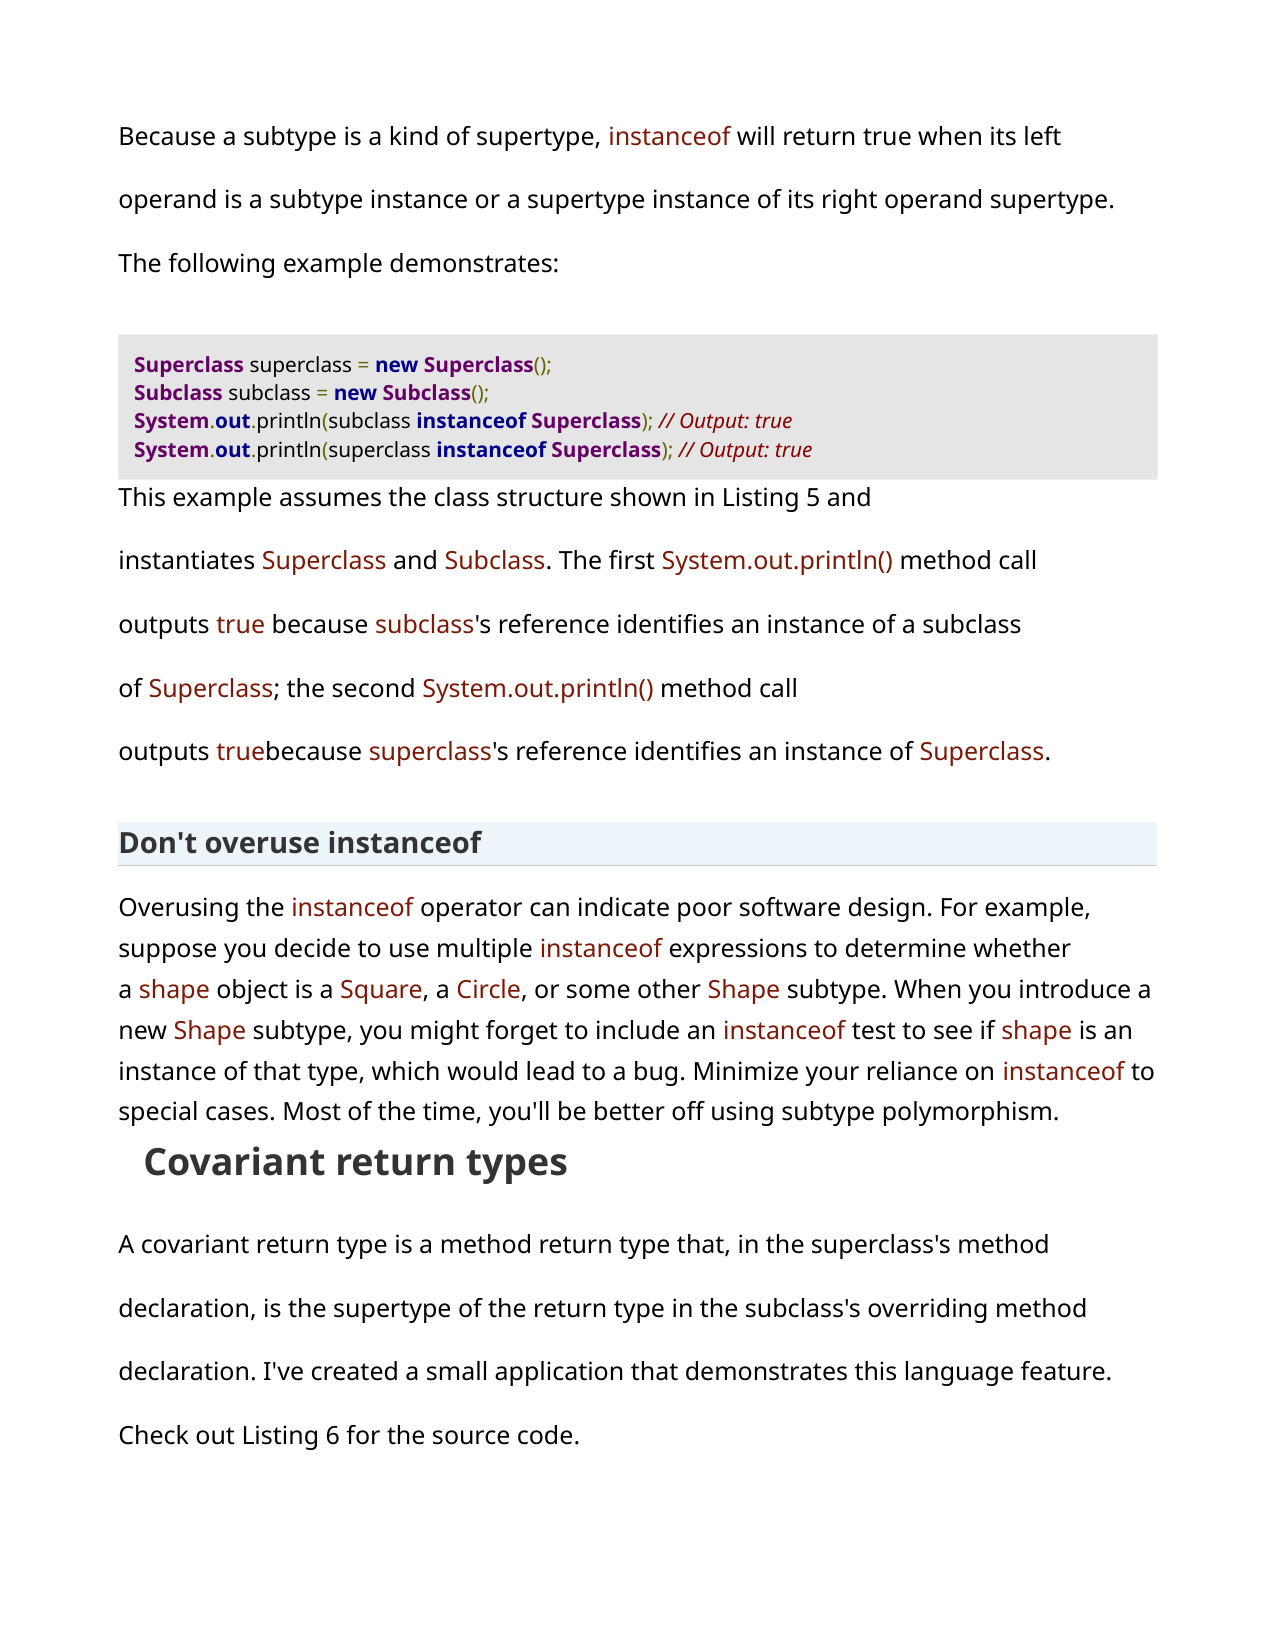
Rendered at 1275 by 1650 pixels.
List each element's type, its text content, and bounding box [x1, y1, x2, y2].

text System.out.println(superclass instanceof Superclass); // Output: true [119, 419, 1157, 479]
text A covariant return type is a method return type that, in the superclass's method declaration, is the supertype of the return type in the subclass's overriding method declaration. I've created a small application that demonstrates this language feature. Check out Listing 6 for the source code. [118, 1227, 1157, 1452]
text Overusing the instanceof operator can indicate poor software design. For example, suppose you decide to use multiple instanceof expressions to determine whether a shape object is a Square, a Circle, or some other Shape subtype. When you introduce a new Shape subtype, you might forget to include an instanceof test to see if shape is an instance of that type, which would lead to a bug. Minimize your reliance on instanceof to special cases. Most of the time, you'll be better off using subtype polymorphism. [118, 890, 1157, 1128]
text Superclass superclass = new Superclass(); [119, 335, 1157, 362]
text This example assumes the class structure shown in Listing 5 and instantiates Superclass and Subclass. The first System.out.println() method call outputs true because subclass's reference identifies an instance of a subclass of Superclass; the second System.out.println() method call outputs truebecause superclass's reference identifies an instance of Superclass. [118, 480, 1157, 768]
text Because a subtype is a kind of supertype, instanceof will return true when its left operand is a subtype instance or a supertype instance of its right operand supertype. The following example demonstrates: [118, 118, 1157, 279]
subtitle Don't overuse instanceof [118, 822, 1157, 865]
subtitle Covariant return types [143, 1135, 1157, 1186]
text Subclass subclass = new Subclass(); [119, 362, 1157, 391]
text System.out.println(subclass instanceof Superclass); // Output: true [119, 391, 1157, 419]
